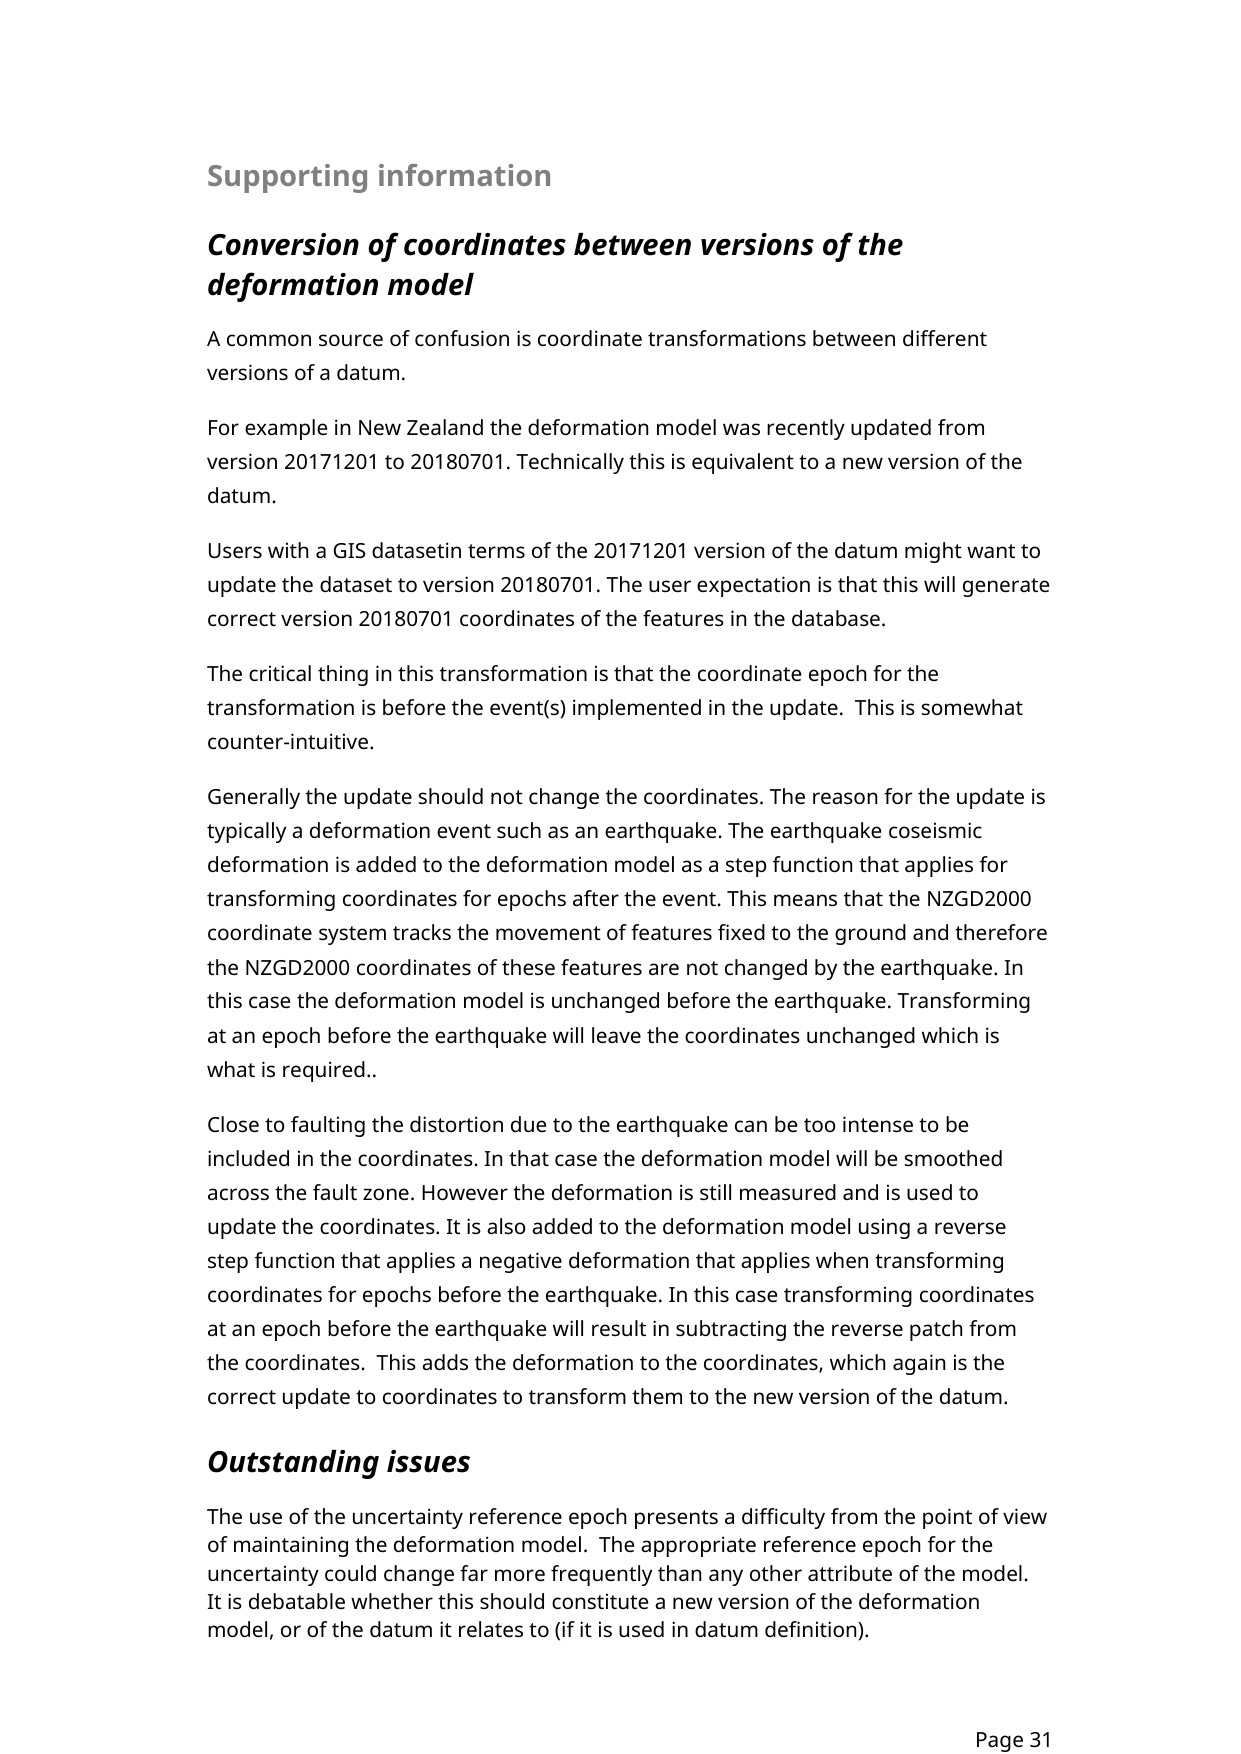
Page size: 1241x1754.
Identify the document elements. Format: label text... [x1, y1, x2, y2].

subtitle Supporting information [207, 155, 1053, 195]
text For example in New Zealand the deformation model was recently updated from version 20171201 to 20180701. Technically this is equivalent to a new version of the datum. [207, 413, 1053, 510]
text Generally the update should not change the coordinates. The reason for the update is typically a deformation event such as an earthquake. The earthquake coseismic deformation is added to the deformation model as a step function that applies for transforming coordinates for epochs after the event. This means that the NZGD2000 coordinate system tracks the movement of features fixed to the ground and therefore the NZGD2000 coordinates of these features are not changed by the earthquake. In this case the deformation model is unchanged before the earthquake. Transforming at an epoch before the earthquake will leave the coordinates unchanged which is what is required.. [207, 782, 1053, 1083]
text The use of the uncertainty reference epoch presents a difficulty from the point of view of maintaining the deformation model. The appropriate reference epoch for the uncertainty could change far more frequently than any other attribute of the model. It is debatable whether this should constitute a new version of the deformation model, or of the datum it relates to (if it is used in datum definition). [207, 1502, 1053, 1644]
subtitle Outstanding issues [207, 1441, 1053, 1481]
text Users with a GIS datasetin terms of the 20171201 version of the datum might want to update the dataset to version 20180701. The user expectation is that this will generate correct version 20180701 coordinates of the features in the database. [207, 536, 1053, 633]
text A common source of confusion is coordinate transformations between different versions of a datum. [207, 324, 1053, 387]
text Close to faulting the distortion due to the earthquake can be too intense to be included in the coordinates. In that case the deformation model will be smoothed across the fault zone. However the deformation is still measured and is used to update the coordinates. It is also added to the deformation model using a reverse step function that applies a negative deformation that applies when transforming coordinates for epochs before the earthquake. In this case transforming coordinates at an epoch before the earthquake will result in subtracting the reverse patch from the coordinates. This adds the deformation to the coordinates, which again is the correct update to coordinates to transform them to the new version of the datum. [207, 1110, 1053, 1411]
text The critical thing in this transformation is that the coordinate epoch for the transformation is before the event(s) implemented in the update. This is somewhat counter-intuitive. [207, 659, 1053, 756]
subtitle Conversion of coordinates between versions of the deformation model [207, 224, 1053, 303]
